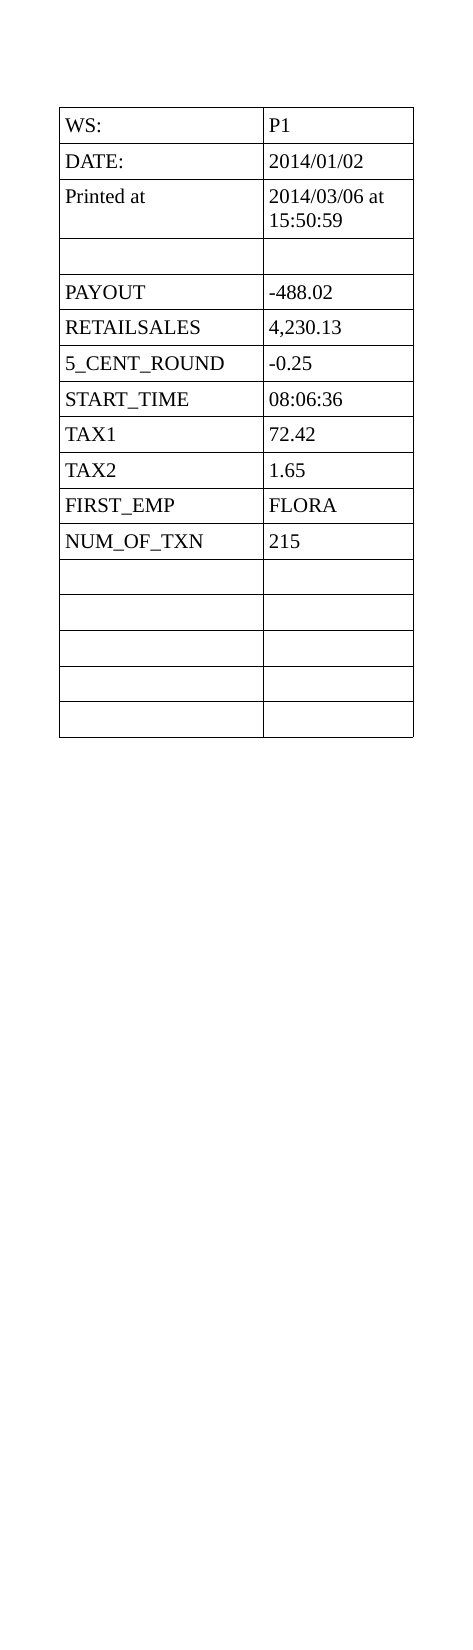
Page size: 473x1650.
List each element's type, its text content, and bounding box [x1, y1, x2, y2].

table_cell [264, 667, 413, 701]
table_cell [264, 631, 413, 666]
table_cell FLORA [264, 489, 413, 523]
table_cell 5_CENT_ROUND [60, 346, 263, 381]
table_cell 2014/01/02 [264, 144, 413, 178]
table_cell RETAILSALES [60, 310, 263, 345]
table_cell DATE: [60, 144, 263, 178]
table_cell [60, 667, 263, 701]
table_header P1 [264, 108, 413, 143]
table_cell [60, 560, 263, 594]
table_cell [264, 702, 413, 737]
table_cell 2014/03/06 at 15:50:59 [264, 180, 413, 238]
table_cell TAX1 [60, 417, 263, 452]
table_cell [60, 595, 263, 630]
table_cell Printed at [60, 180, 263, 238]
table_cell TAX2 [60, 453, 263, 487]
table_cell -488.02 [264, 275, 413, 309]
table_header WS: [60, 108, 263, 143]
table_cell 1.65 [264, 453, 413, 487]
table_cell 08:06:36 [264, 382, 413, 416]
table_cell [264, 560, 413, 594]
table_cell -0.25 [264, 346, 413, 381]
table_cell NUM_OF_TXN [60, 524, 263, 559]
table_cell 215 [264, 524, 413, 559]
table_cell [264, 239, 413, 274]
table_cell [60, 239, 263, 274]
table_cell START_TIME [60, 382, 263, 416]
table_cell [60, 702, 263, 737]
table_cell 4,230.13 [264, 310, 413, 345]
table_cell FIRST_EMP [60, 489, 263, 523]
table_cell PAYOUT [60, 275, 263, 309]
table_cell 72.42 [264, 417, 413, 452]
table_cell [264, 595, 413, 630]
table_cell [60, 631, 263, 666]
